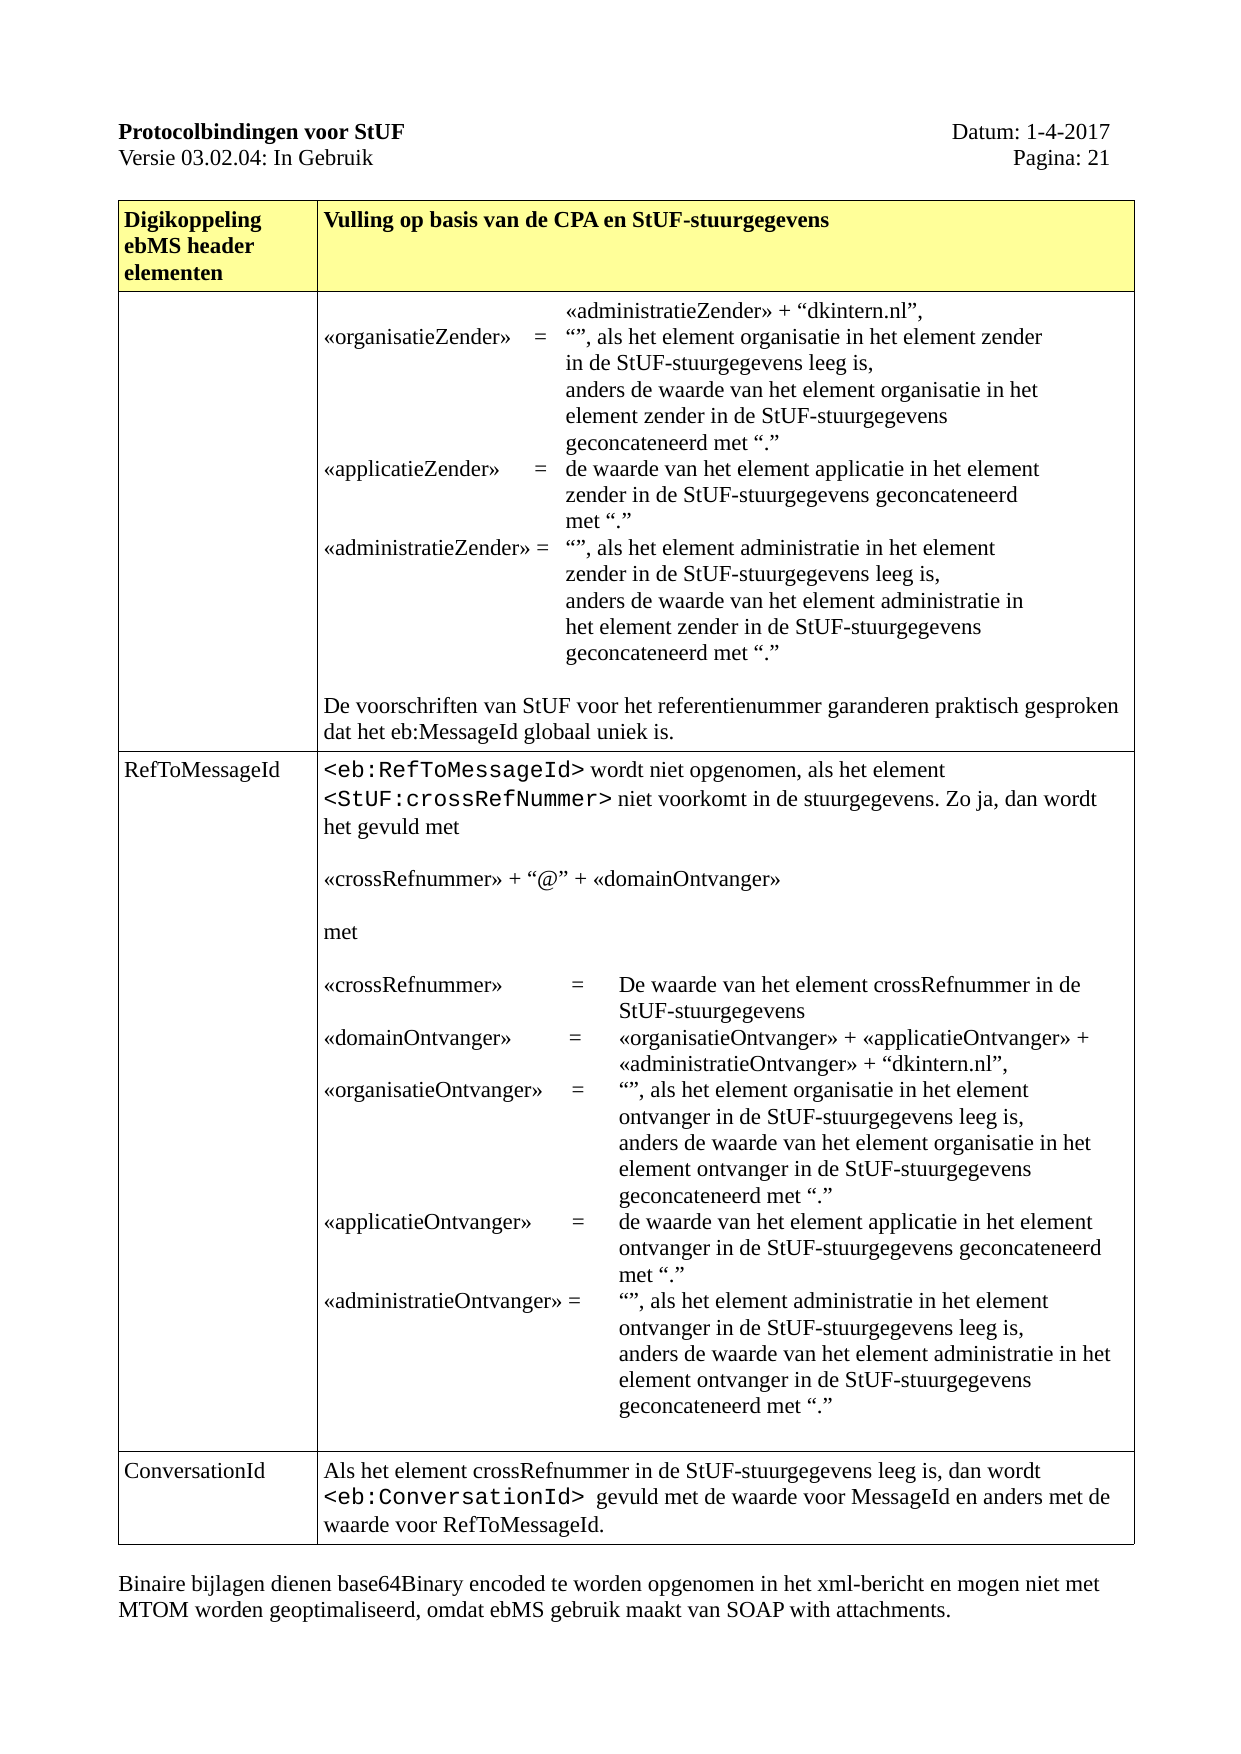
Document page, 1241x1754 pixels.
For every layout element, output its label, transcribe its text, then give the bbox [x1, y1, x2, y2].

table_cell «administratieZender» = [323, 534, 565, 587]
table_cell ConversationId [119, 1452, 317, 1543]
table_cell anders de waarde van het element organisatie in het element zender in de StUF-stuurgegevens geconcateneerd met “.” [565, 376, 1055, 455]
table_header «crossRefnummer» = [323, 971, 618, 1024]
table_cell “”, als het element organisatie in het element zender in de StUF-stuurgegevens leeg is, [565, 323, 1055, 376]
table_cell De voorschriften van StUF voor het referentienummer garanderen praktisch gesproken dat het eb:MessageId globaal uniek is. [318, 292, 1134, 751]
table_cell Als het element crossRefnummer in de StUF-stuurgegevens leeg is, dan wordt <eb:ConversationId> gevuld met de waarde voor MessageId en anders met de waarde voor RefToMessageId. [318, 1452, 1134, 1543]
table_cell [323, 587, 565, 666]
table_cell anders de waarde van het element administratie in het element ontvanger in de StUF-stuurgegevens geconcateneerd met “.” [619, 1340, 1120, 1419]
table_cell “”, als het element administratie in het element ontvanger in de StUF-stuurgegevens leeg is, [619, 1287, 1120, 1340]
table_header Vulling op basis van de CPA en StUF-stuurgegevens [318, 201, 1134, 291]
table_cell “”, als het element organisatie in het element ontvanger in de StUF-stuurgegevens leeg is, [619, 1076, 1120, 1129]
table_cell <eb:RefToMessageId> wordt niet opgenomen, als het element <StUF:crossRefNummer> niet voorkomt in de stuurgegevens. Zo ja, dan wordt het gevuld met «crossRefnummer» + “@” + «domainOntvanger» met [318, 752, 1134, 1451]
text Binaire bijlagen dienen base64Binary encoded te worden opgenomen in het xml-bericht en mogen niet met MTOM worden geoptimaliseerd, omdat ebMS gebruik maakt van SOAP with attachments. [118, 1570, 1122, 1623]
table_cell [323, 1340, 618, 1419]
table_cell «domainOntvanger» = [323, 1024, 618, 1076]
table_cell [323, 376, 565, 455]
table_cell «organisatieOntvanger» = [323, 1076, 618, 1129]
table_header De waarde van het element crossRefnummer in de StUF-stuurgegevens [619, 971, 1120, 1024]
table_cell [119, 292, 317, 751]
table_cell [323, 297, 565, 323]
table_cell de waarde van het element applicatie in het element zender in de StUF-stuurgegevens geconcateneerd met “.” [565, 455, 1055, 534]
table_cell “”, als het element administratie in het element zender in de StUF-stuurgegevens leeg is, [565, 534, 1055, 587]
table_cell «applicatieOntvanger» = [323, 1208, 618, 1287]
table_header Digikoppeling ebMS header elementen [119, 201, 317, 291]
table_cell RefToMessageId [119, 752, 317, 1451]
table_cell [323, 1129, 618, 1208]
table_cell anders de waarde van het element organisatie in het element ontvanger in de StUF-stuurgegevens geconcateneerd met “.” [619, 1129, 1120, 1208]
table_cell «applicatieZender» = [323, 455, 565, 534]
table_cell de waarde van het element applicatie in het element ontvanger in de StUF-stuurgegevens geconcateneerd met “.” [619, 1208, 1120, 1287]
table_cell «organisatieZender» = [323, 323, 565, 376]
table_cell «administratieZender» + “dkintern.nl”, [565, 297, 1055, 323]
table_cell «administratieOntvanger» = [323, 1287, 618, 1340]
table_cell anders de waarde van het element administratie in het element zender in de StUF-stuurgegevens geconcateneerd met “.” [565, 587, 1055, 666]
table_cell «organisatieOntvanger» + «applicatieOntvanger» + «administratieOntvanger» + “dkintern.nl”, [619, 1024, 1120, 1076]
